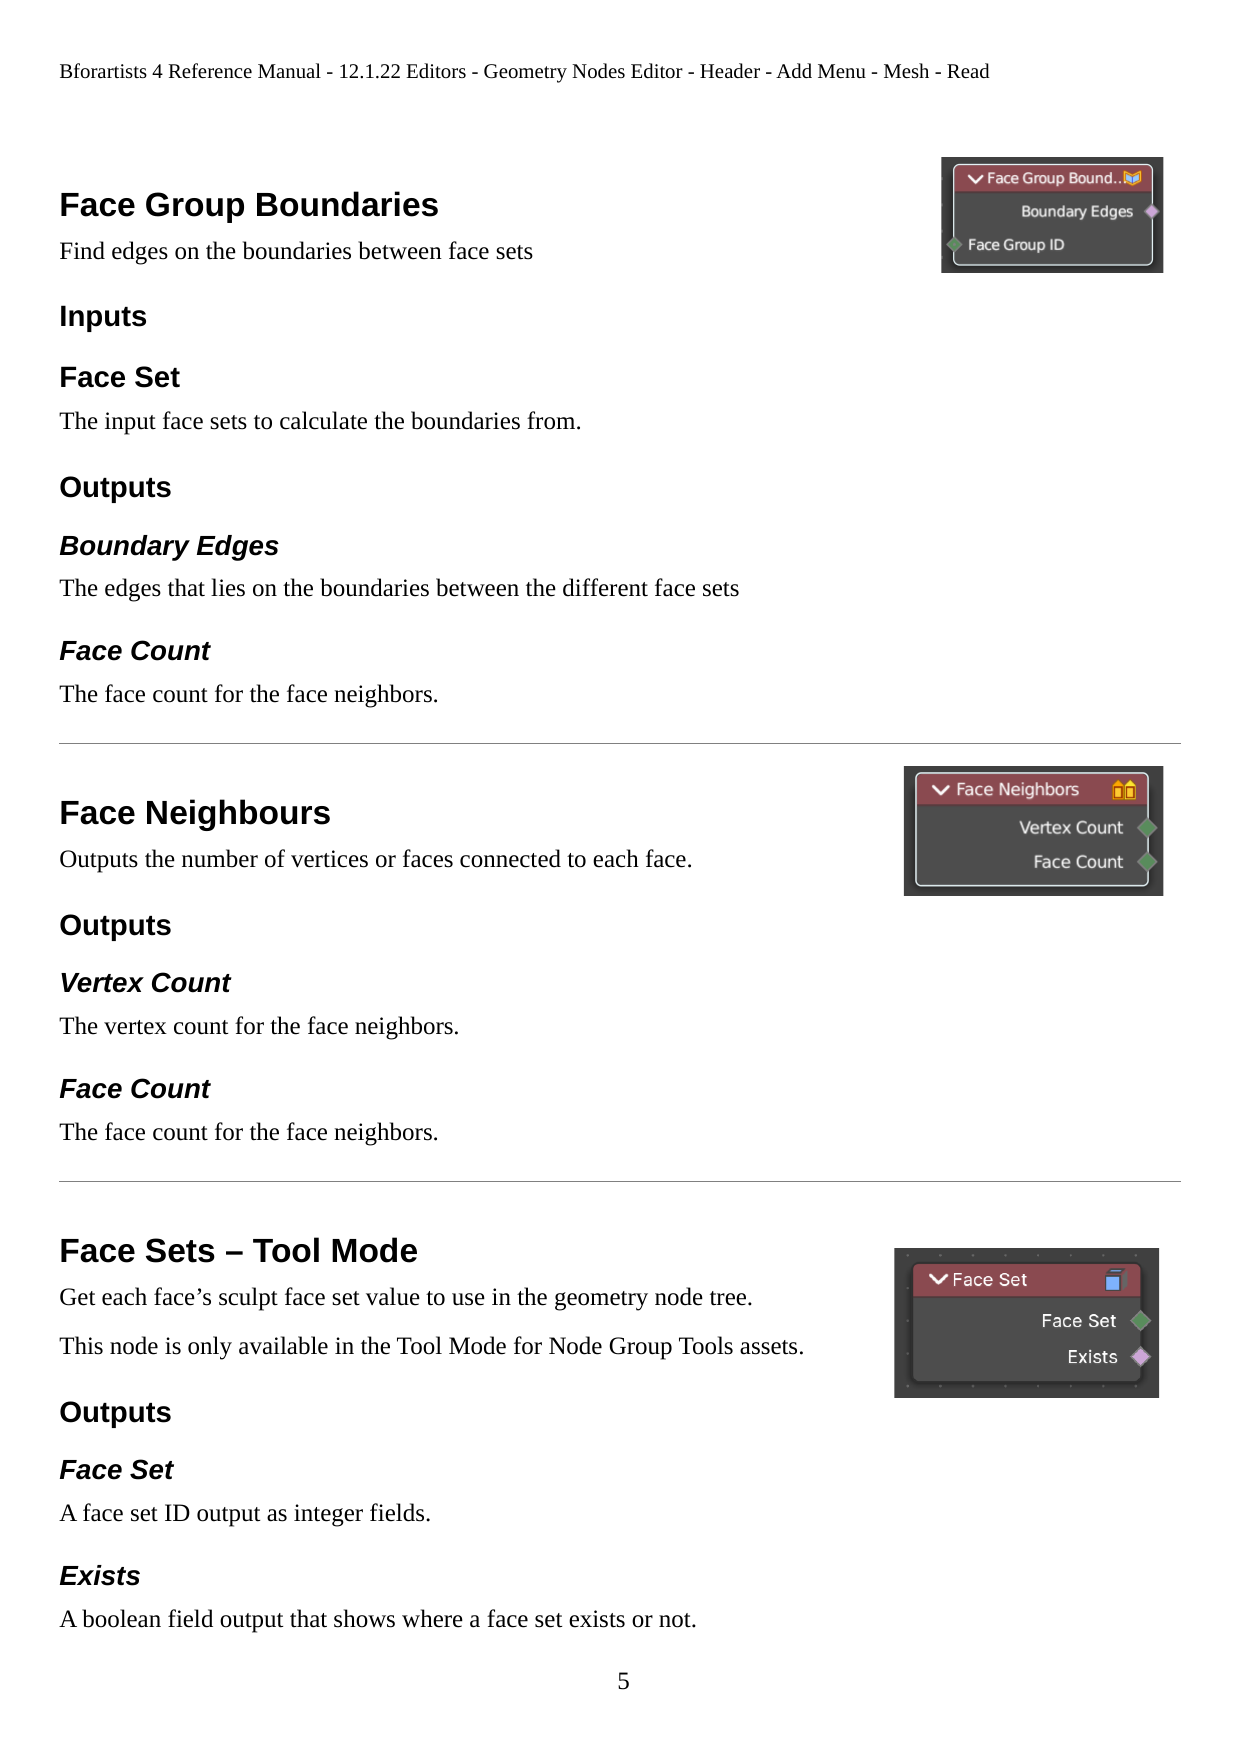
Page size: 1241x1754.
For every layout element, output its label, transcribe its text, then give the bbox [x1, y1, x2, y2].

text Get each face’s sculpt face set value to use in the geometry node tree. [59, 1282, 894, 1311]
subtitle Exists [59, 1560, 1181, 1592]
subtitle [1164, 184, 1181, 223]
text The face count for the face neighbors. [59, 679, 1181, 708]
subtitle [1164, 793, 1181, 832]
text A boolean field output that shows where a face set exists or not. [59, 1604, 1181, 1633]
text Outputs the number of vertices or faces connected to each face. [59, 844, 903, 873]
picture [941, 157, 1164, 273]
subtitle Outputs [59, 908, 1181, 942]
text This node is only available in the Tool Mode for Node Group Tools assets. [59, 1331, 894, 1360]
subtitle Vertex Count [59, 967, 1181, 999]
subtitle Face Group Boundaries [59, 184, 941, 223]
text The input face sets to calculate the boundaries from. [59, 406, 1181, 435]
text The vertex count for the face neighbors. [59, 1011, 1181, 1040]
text A face set ID output as integer fields. [59, 1498, 1181, 1527]
picture [903, 766, 1164, 896]
subtitle Outputs [59, 470, 1181, 504]
subtitle Face Set [59, 360, 1181, 394]
subtitle Face Sets – Tool Mode [59, 1231, 1181, 1270]
subtitle Face Count [59, 1073, 1181, 1104]
subtitle Outputs [59, 1395, 1181, 1429]
subtitle Face Count [59, 635, 1181, 667]
subtitle Face Neighbours [59, 793, 903, 832]
picture [894, 1248, 1160, 1398]
subtitle Inputs [59, 299, 1181, 333]
text The edges that lies on the boundaries between the different face sets [59, 573, 1181, 602]
text The face count for the face neighbors. [59, 1117, 1181, 1146]
subtitle Face Set [59, 1454, 1181, 1486]
subtitle Boundary Edges [59, 529, 1181, 561]
text Find edges on the boundaries between face sets [59, 236, 941, 264]
